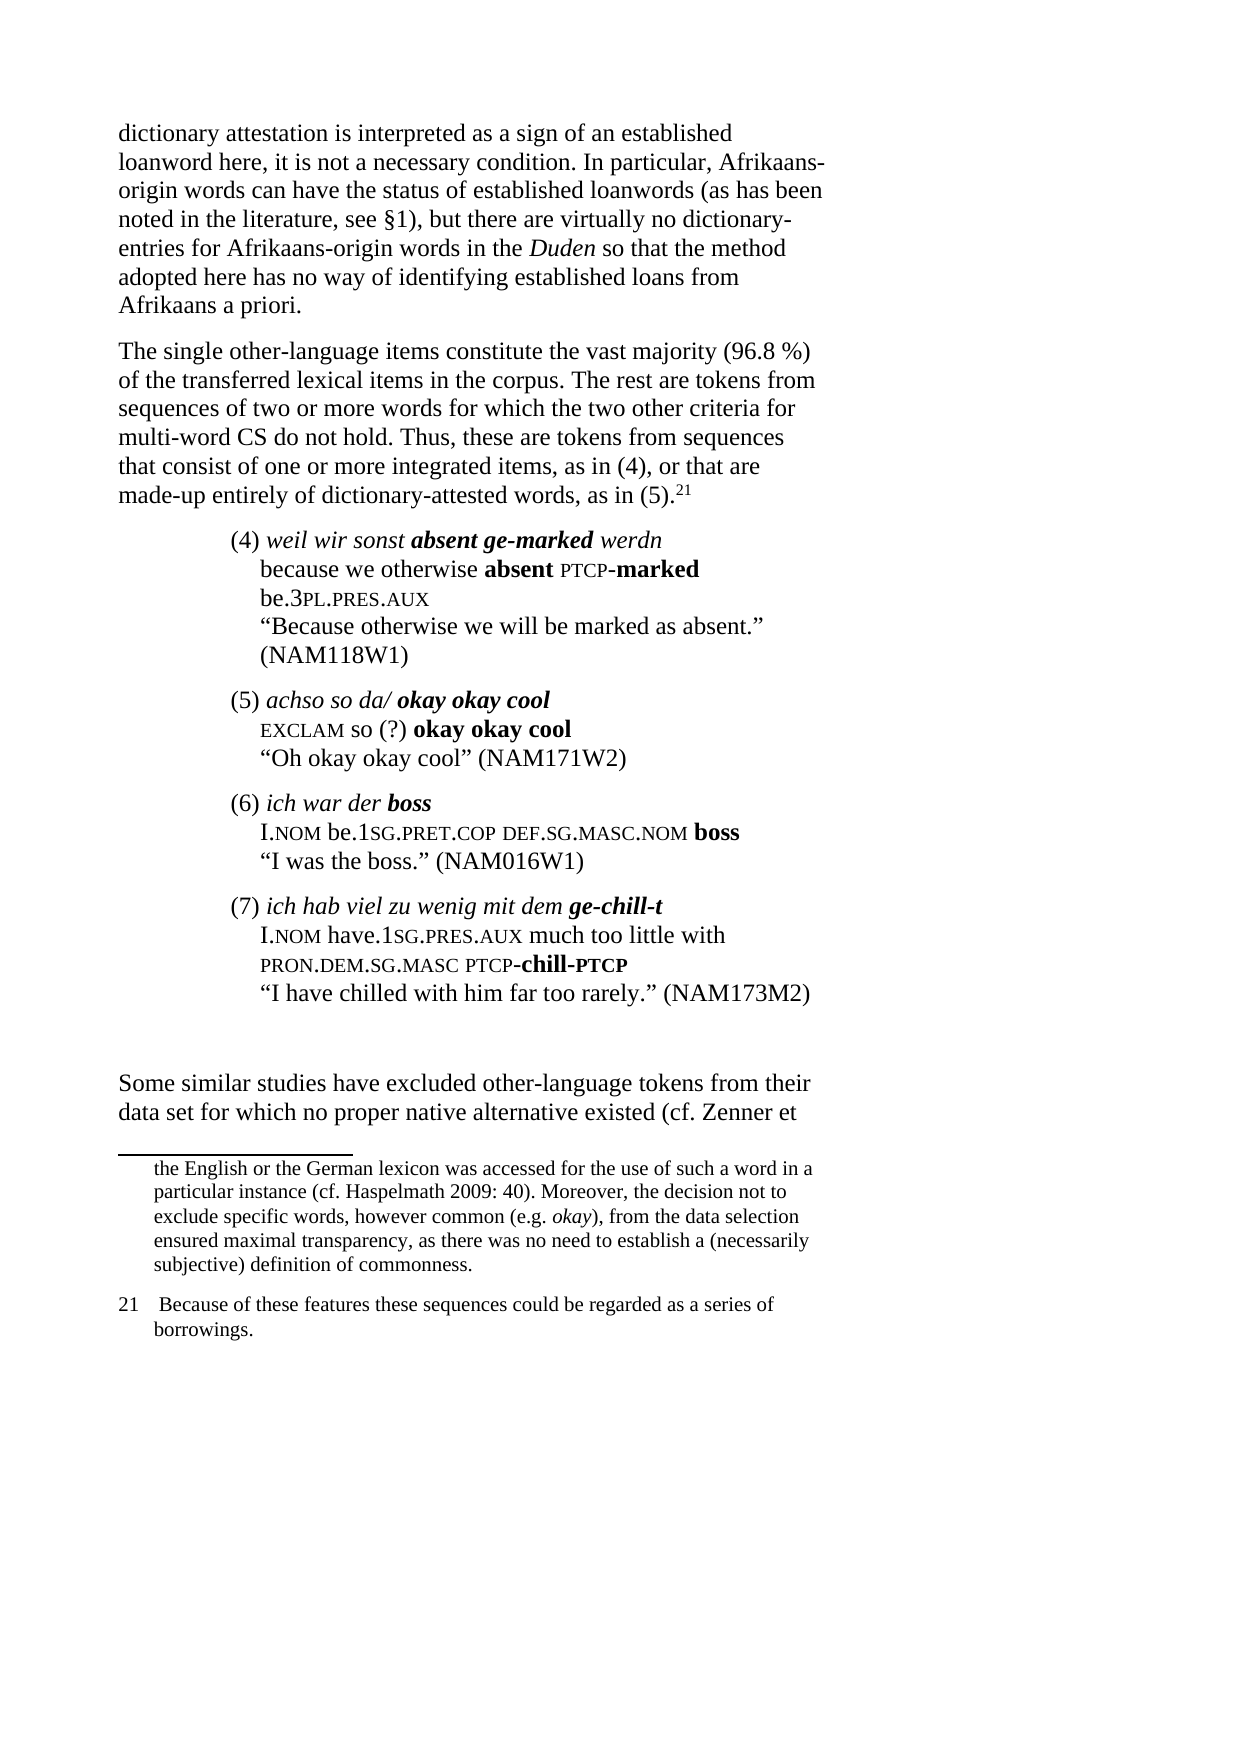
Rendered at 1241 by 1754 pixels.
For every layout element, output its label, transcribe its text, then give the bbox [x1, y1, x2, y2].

text (7) ich hab viel zu wenig mit dem ge-chill-t [230, 891, 827, 920]
text “I have chilled with him far too rarely.” (NAM173M2) [260, 978, 827, 1006]
text the English or the German lexicon was accessed for the use of such a word in a particular instance (cf. Haspelmath 2009: 40). Moreover, the decision not to exclude specific words, however common (e.g. okay), from the data selection ensured maximal transparency, as there was no need to establish a (necessarily subjective) definition of commonness. [118, 1155, 827, 1276]
text The single other-language items constitute the vast majority (96.8 %) of the transferred lexical items in the corpus. The rest are tokens from sequences of two or more words for which the two other criteria for multi-word CS do not hold. Thus, these are tokens from sequences that consist of one or more integrated items, as in (4), or that are made-up entirely of dictionary-attested words, as in (5). [118, 336, 827, 508]
text Some similar studies have excluded other-language tokens from their data set for which no proper native alternative existed (cf. Zenner et [118, 1068, 827, 1126]
text (5) achso so da/ okay okay cool [230, 686, 827, 714]
text “Oh okay okay cool” (NAM171W2) [260, 743, 827, 772]
text because we otherwise absent ptcp-marked be.3pl.pres.aux [260, 554, 827, 611]
text (6) ich war der boss [230, 788, 827, 817]
text “I was the boss.” (NAM016W1) [260, 846, 827, 875]
text I.nom be.1sg.pret.cop def.sg.masc.nom boss [260, 817, 827, 846]
text (4) weil wir sonst absent ge-marked werdn [230, 525, 827, 554]
text Because of these features these sequences could be regarded as a series of borrowings. [118, 1292, 827, 1341]
text exclam so (?) okay okay cool [260, 714, 827, 743]
text “Because otherwise we will be marked as absent.” (NAM118W1) [260, 611, 827, 669]
text I.nom have.1sg.pres.aux much too little with pron.dem.sg.masc ptcp-chill-ptcp [260, 920, 827, 978]
text dictionary attestation is interpreted as a sign of an established loanword here, it is not a necessary condition. In particular, Afrikaans-origin words can have the status of established loanwords (as has been noted in the literature, see §1), but there are virtually no dictionary-entries for Afrikaans-origin words in the Duden so that the method adopted here has no way of identifying established loans from Afrikaans a priori. [118, 118, 827, 319]
